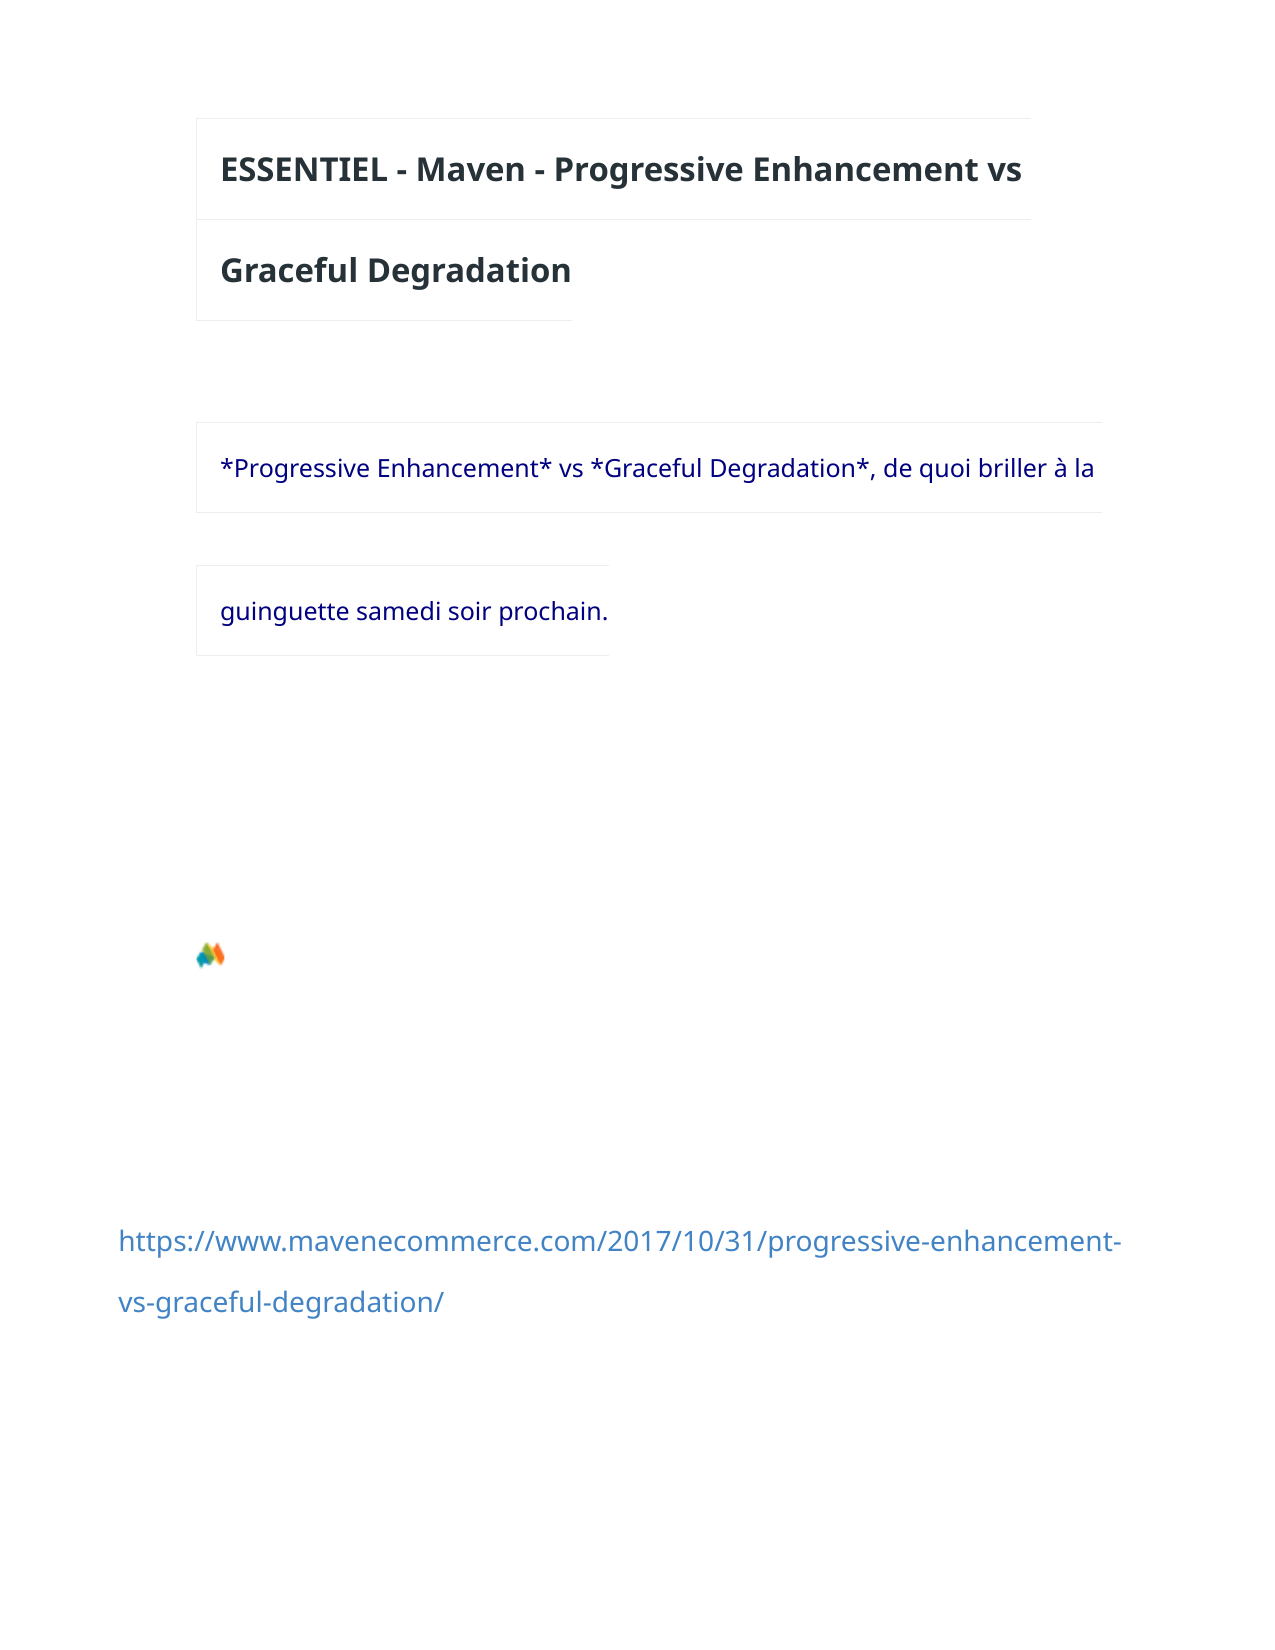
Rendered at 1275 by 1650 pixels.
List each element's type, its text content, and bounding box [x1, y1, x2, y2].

text *Progressive Enhancement* vs *Graceful Degradation*, de quoi briller à la guinguette samedi soir prochain. [196, 422, 1157, 656]
picture [196, 942, 225, 971]
text https://www.mavenecommerce.com/2017/10/31/progressive-enhancement-vs-graceful-degradation/ [118, 1222, 1157, 1320]
subtitle ESSENTIEL - Maven - Progressive Enhancement vs Graceful Degradation [197, 118, 1157, 320]
